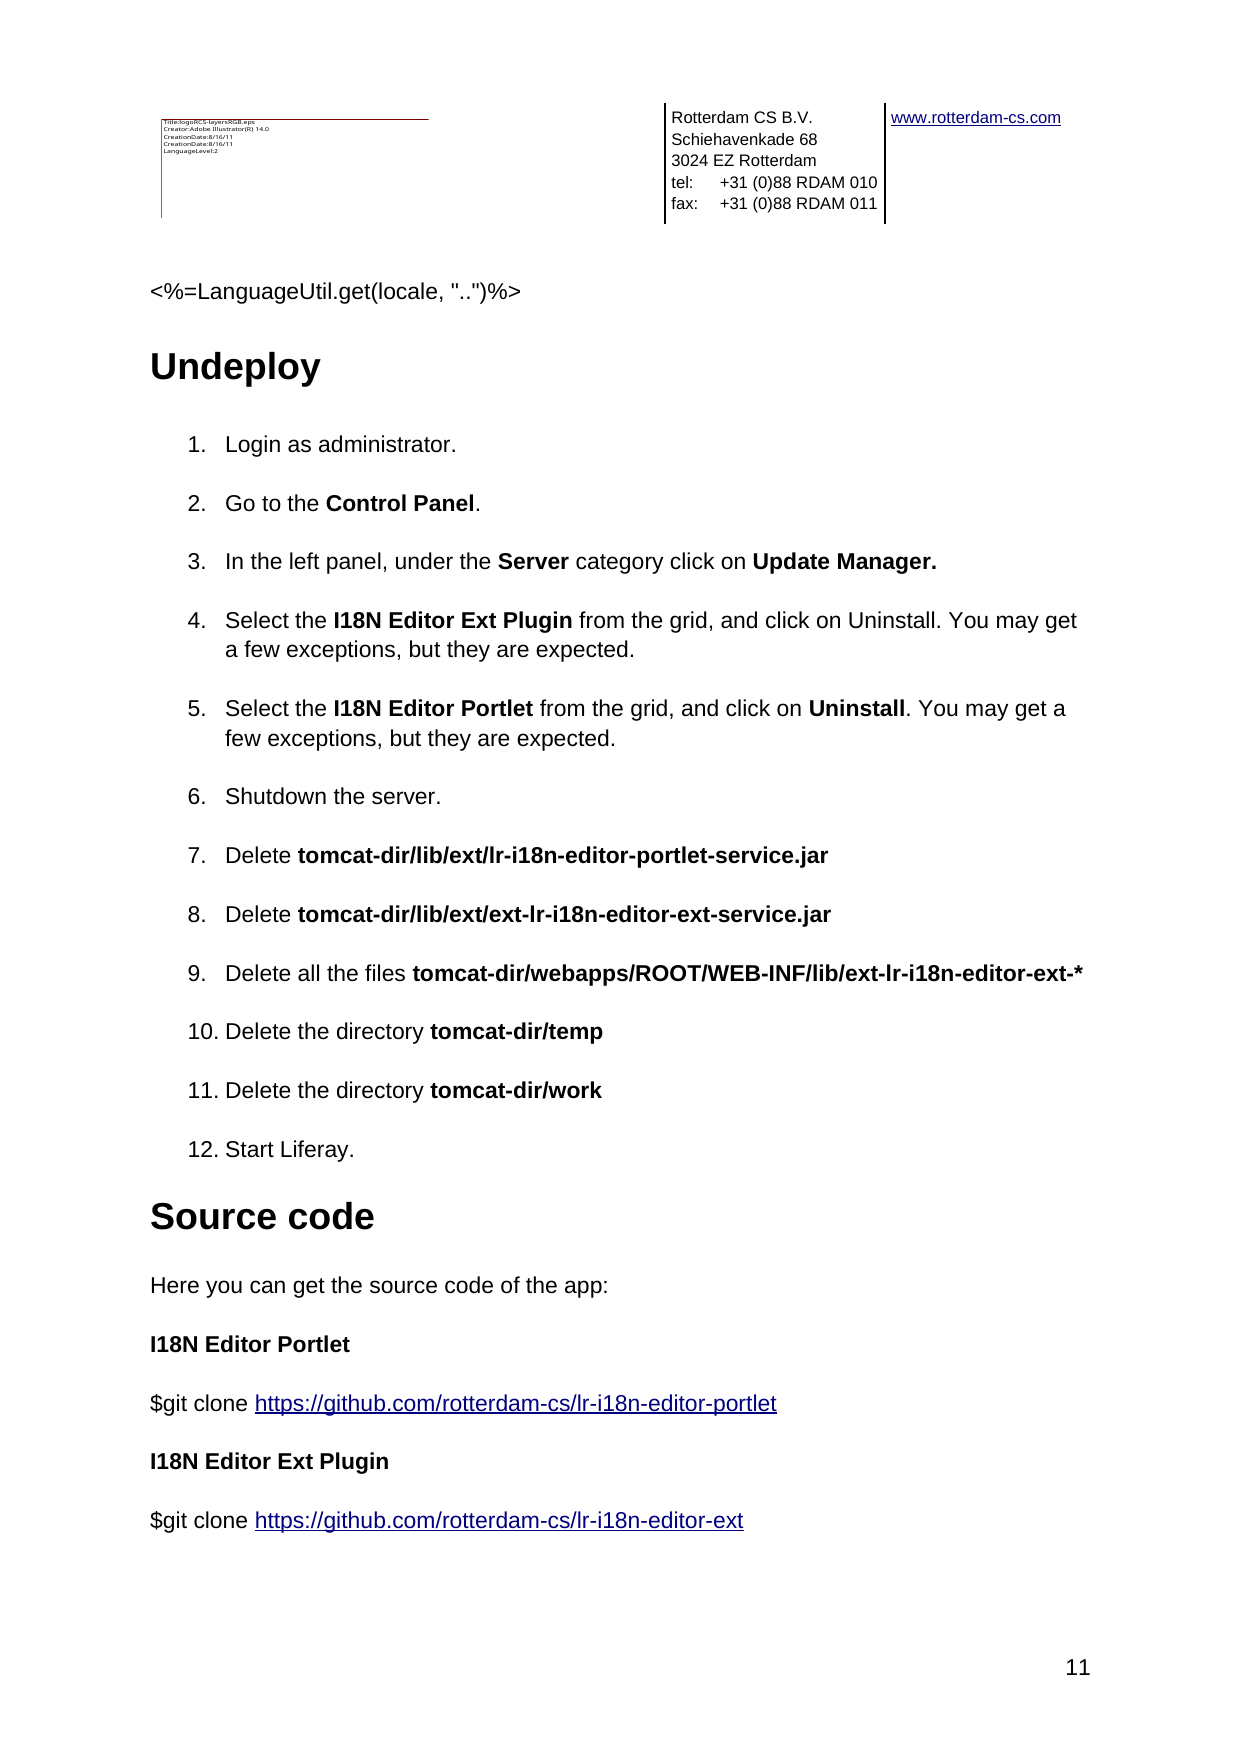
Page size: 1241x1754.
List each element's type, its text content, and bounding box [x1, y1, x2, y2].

subtitle Delete tomcat-dir/lib/ext/lr-i18n-editor-portlet-service.jar [187, 843, 1091, 868]
subtitle Delete all the files tomcat-dir/webapps/ROOT/WEB-INF/lib/ext-lr-i18n-editor-ext-* [187, 960, 1091, 986]
subtitle In the left panel, under the Server category click on Update Manager. [187, 549, 1091, 575]
subtitle Here you can get the source code of the app: [150, 1273, 1091, 1298]
subtitle Go to the Control Panel. [187, 490, 1091, 516]
subtitle Start Liferay. [187, 1137, 1091, 1162]
subtitle Select the I18N Editor Ext Plugin from the grid, and click on Uninstall. You may get a few exceptions, but they are expected. [187, 608, 1091, 663]
subtitle Login as administrator. [187, 432, 1091, 457]
subtitle Delete the directory tomcat-dir/work [187, 1078, 1091, 1103]
text I18N Editor Ext Plugin [150, 1449, 1091, 1475]
text $git clone https://github.com/rotterdam-cs/lr-i18n-editor-portlet [150, 1390, 1091, 1416]
subtitle Delete the directory tomcat-dir/temp [187, 1019, 1091, 1045]
subtitle <%=LanguageUtil.get(locale, "..")%> [150, 279, 1091, 304]
text I18N Editor Portlet [150, 1332, 1091, 1357]
subtitle $git clone https://github.com/rotterdam-cs/lr-i18n-editor-ext [150, 1508, 1091, 1533]
subtitle Select the I18N Editor Portlet from the grid, and click on Uninstall. You may get a few exceptions, but they are expected. [187, 696, 1091, 751]
subtitle Shutdown the server. [187, 784, 1091, 810]
subtitle Delete tomcat-dir/lib/ext/ext-lr-i18n-editor-ext-service.jar [187, 902, 1091, 927]
subtitle Undeploy [150, 346, 1091, 388]
subtitle Source code [150, 1195, 1091, 1237]
